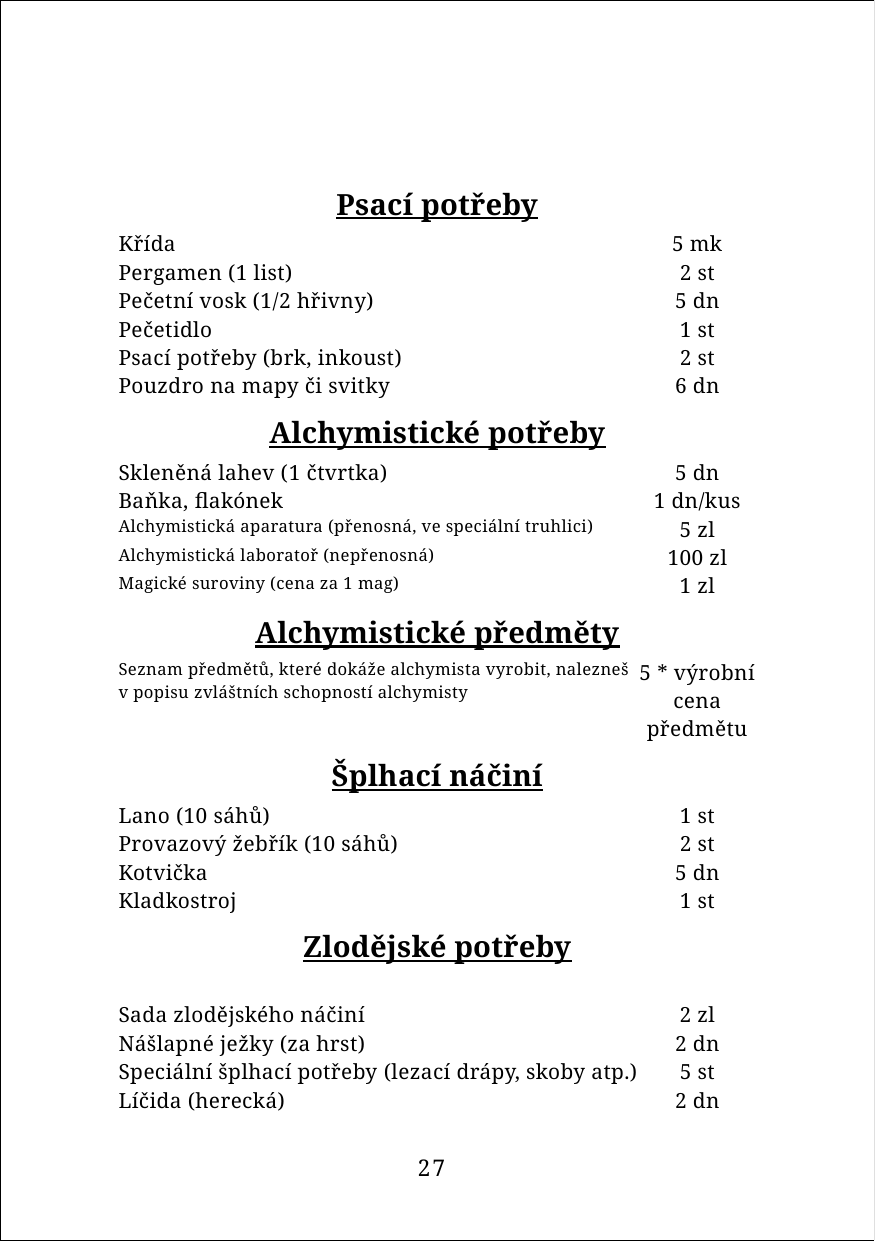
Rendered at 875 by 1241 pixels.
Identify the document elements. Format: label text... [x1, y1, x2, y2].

table_cell Kladkostroj [118, 886, 638, 914]
table_cell 1 st [638, 801, 756, 829]
table_cell Pergamen (1 list) [118, 258, 638, 286]
table_cell Sada zlodějského náčiní [118, 1001, 638, 1029]
table_cell 2 st [638, 343, 756, 372]
table_cell 1 zl [638, 572, 756, 600]
table_cell 5 zl [638, 515, 756, 543]
table_cell 2 zl [638, 1001, 756, 1029]
table_cell 5 mk [638, 230, 756, 258]
table_cell 1 st [638, 315, 756, 343]
table_cell Alchymistická laboratoř (nepřenosná) [118, 543, 638, 572]
table_cell 5 dn [638, 286, 756, 315]
table_cell Alchymistické potřeby [118, 400, 756, 458]
table_cell 1 dn/kus [638, 486, 756, 515]
table_cell [638, 972, 756, 1001]
table_cell Alchymistické předměty [118, 600, 756, 658]
table_cell 5 dn [638, 458, 756, 486]
table_cell 2 dn [638, 1029, 756, 1057]
table_cell Líčida (herecká) [118, 1086, 638, 1114]
table_cell Provazový žebřík (10 sáhů) [118, 829, 638, 858]
table_cell 2 dn [638, 1086, 756, 1114]
table_cell Kotvička [118, 858, 638, 886]
table_cell Křída [118, 230, 638, 258]
table_cell Skleněná lahev (1 čtvrtka) [118, 458, 638, 486]
table_cell Pečetní vosk (1/2 hřivny) [118, 286, 638, 315]
table_cell [118, 972, 638, 1001]
table_cell Šplhací náčiní [118, 743, 756, 801]
table_cell Baňka, flakónek [118, 486, 638, 515]
table_cell 100 zl [638, 543, 756, 572]
table_cell Alchymistická aparatura (přenosná, ve speciální truhlici) [118, 515, 638, 543]
table_cell Nášlapné ježky (za hrst) [118, 1029, 638, 1057]
table_cell Pouzdro na mapy či svitky [118, 372, 638, 400]
table_cell 5 dn [638, 858, 756, 886]
table_cell 2 st [638, 258, 756, 286]
table_cell 1 st [638, 886, 756, 914]
table_cell Zlodějské potřeby [118, 915, 756, 972]
table_cell Speciální šplhací potřeby (lezací drápy, skoby atp.) [118, 1058, 638, 1086]
table_cell Psací potřeby (brk, inkoust) [118, 343, 638, 372]
table_cell Seznam předmětů, které dokáže alchymista vyrobit, nalezneš v popisu zvláštních schopností alchymisty [118, 658, 638, 743]
table_cell Magické suroviny (cena za 1 mag) [118, 572, 638, 600]
table_cell 5 * výrobní cena předmětu [638, 658, 756, 743]
table_cell 2 st [638, 829, 756, 858]
table_cell Lano (10 sáhů) [118, 801, 638, 829]
table_cell Psací potřeby [118, 172, 756, 229]
table_cell 6 dn [638, 372, 756, 400]
table_cell 5 st [638, 1058, 756, 1086]
table_cell Pečetidlo [118, 315, 638, 343]
